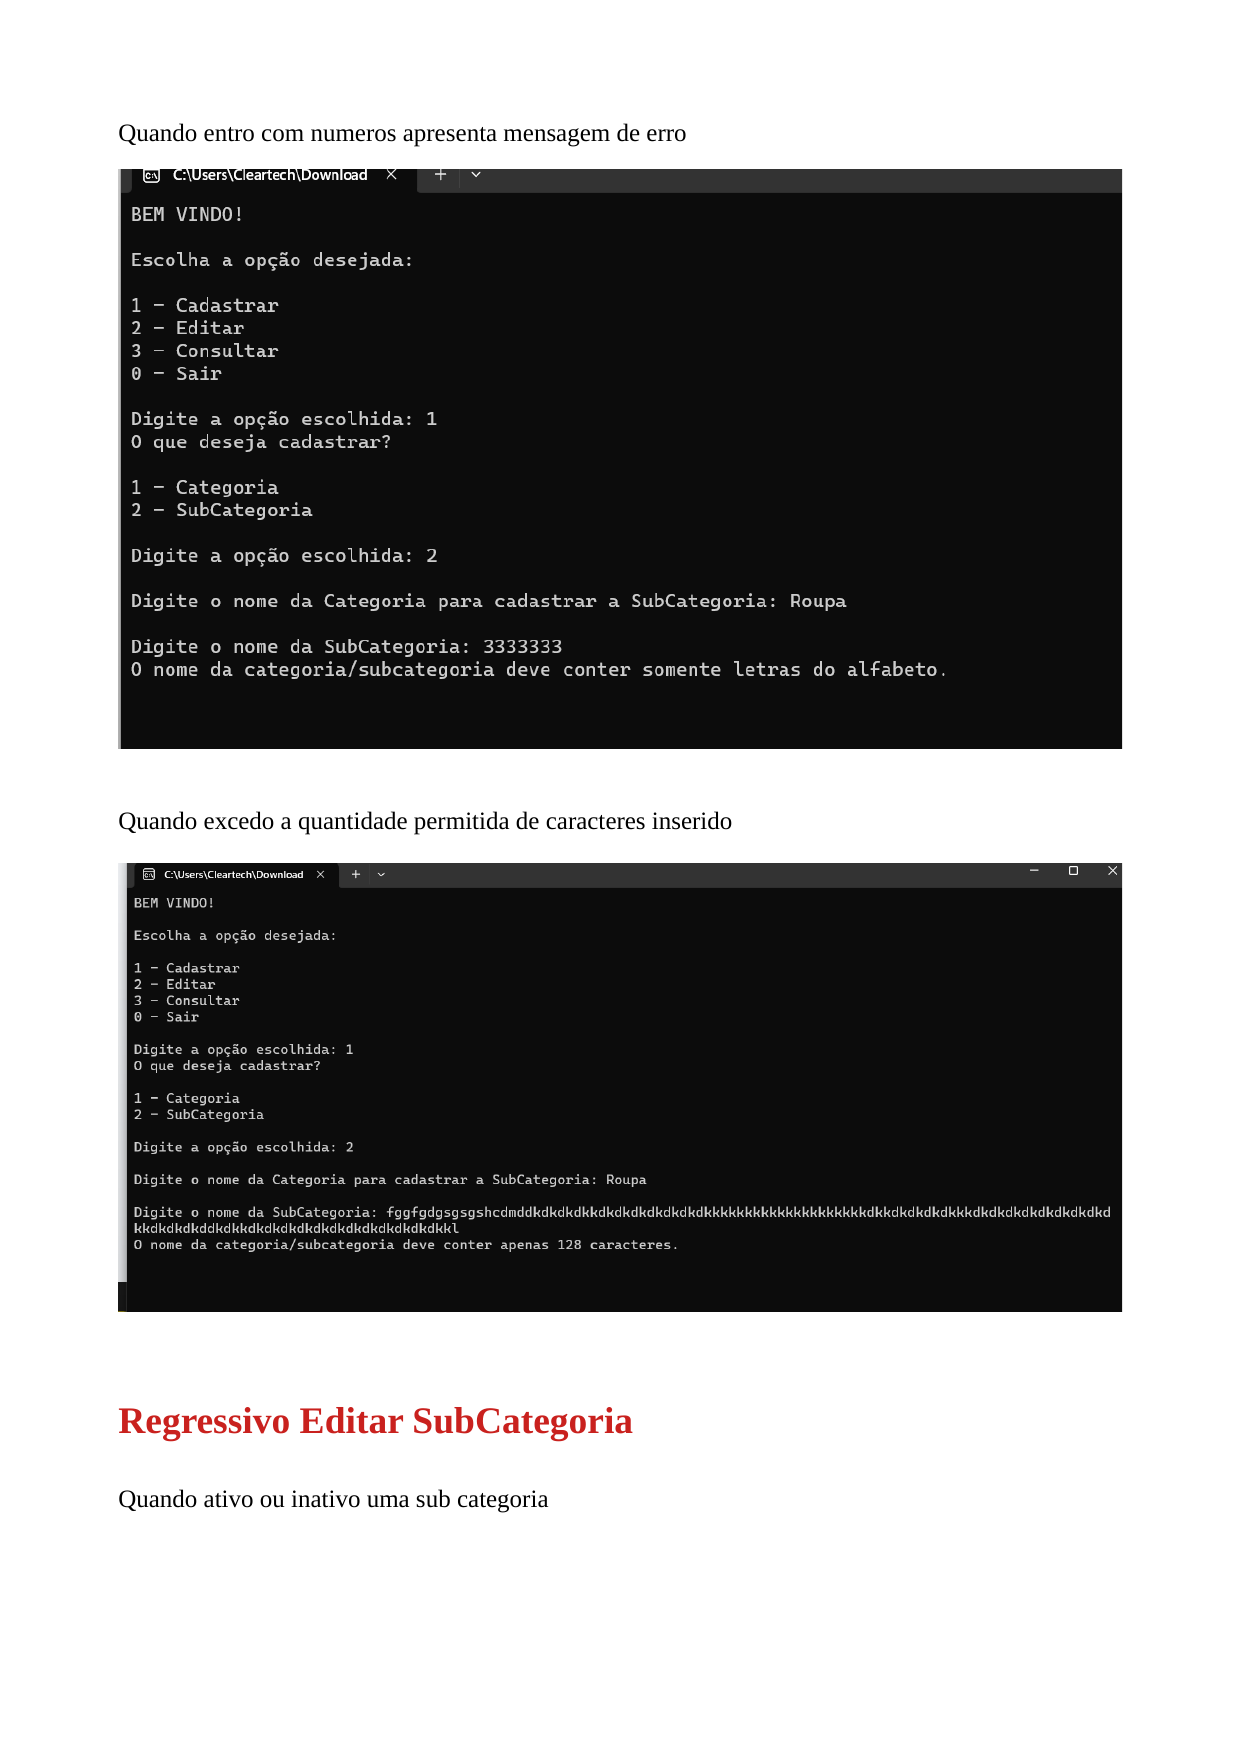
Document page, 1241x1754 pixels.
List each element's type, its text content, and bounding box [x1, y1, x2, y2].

picture [118, 169, 1123, 749]
text Quando ativo ou inativo uma sub categoria [118, 1484, 1122, 1513]
text Quando entro com numeros apresenta mensagem de erro [118, 118, 1122, 147]
text Regressivo Editar SubCategoria [118, 1398, 1122, 1441]
picture [118, 863, 1123, 1312]
text Quando excedo a quantidade permitida de caracteres inserido [118, 806, 1122, 835]
